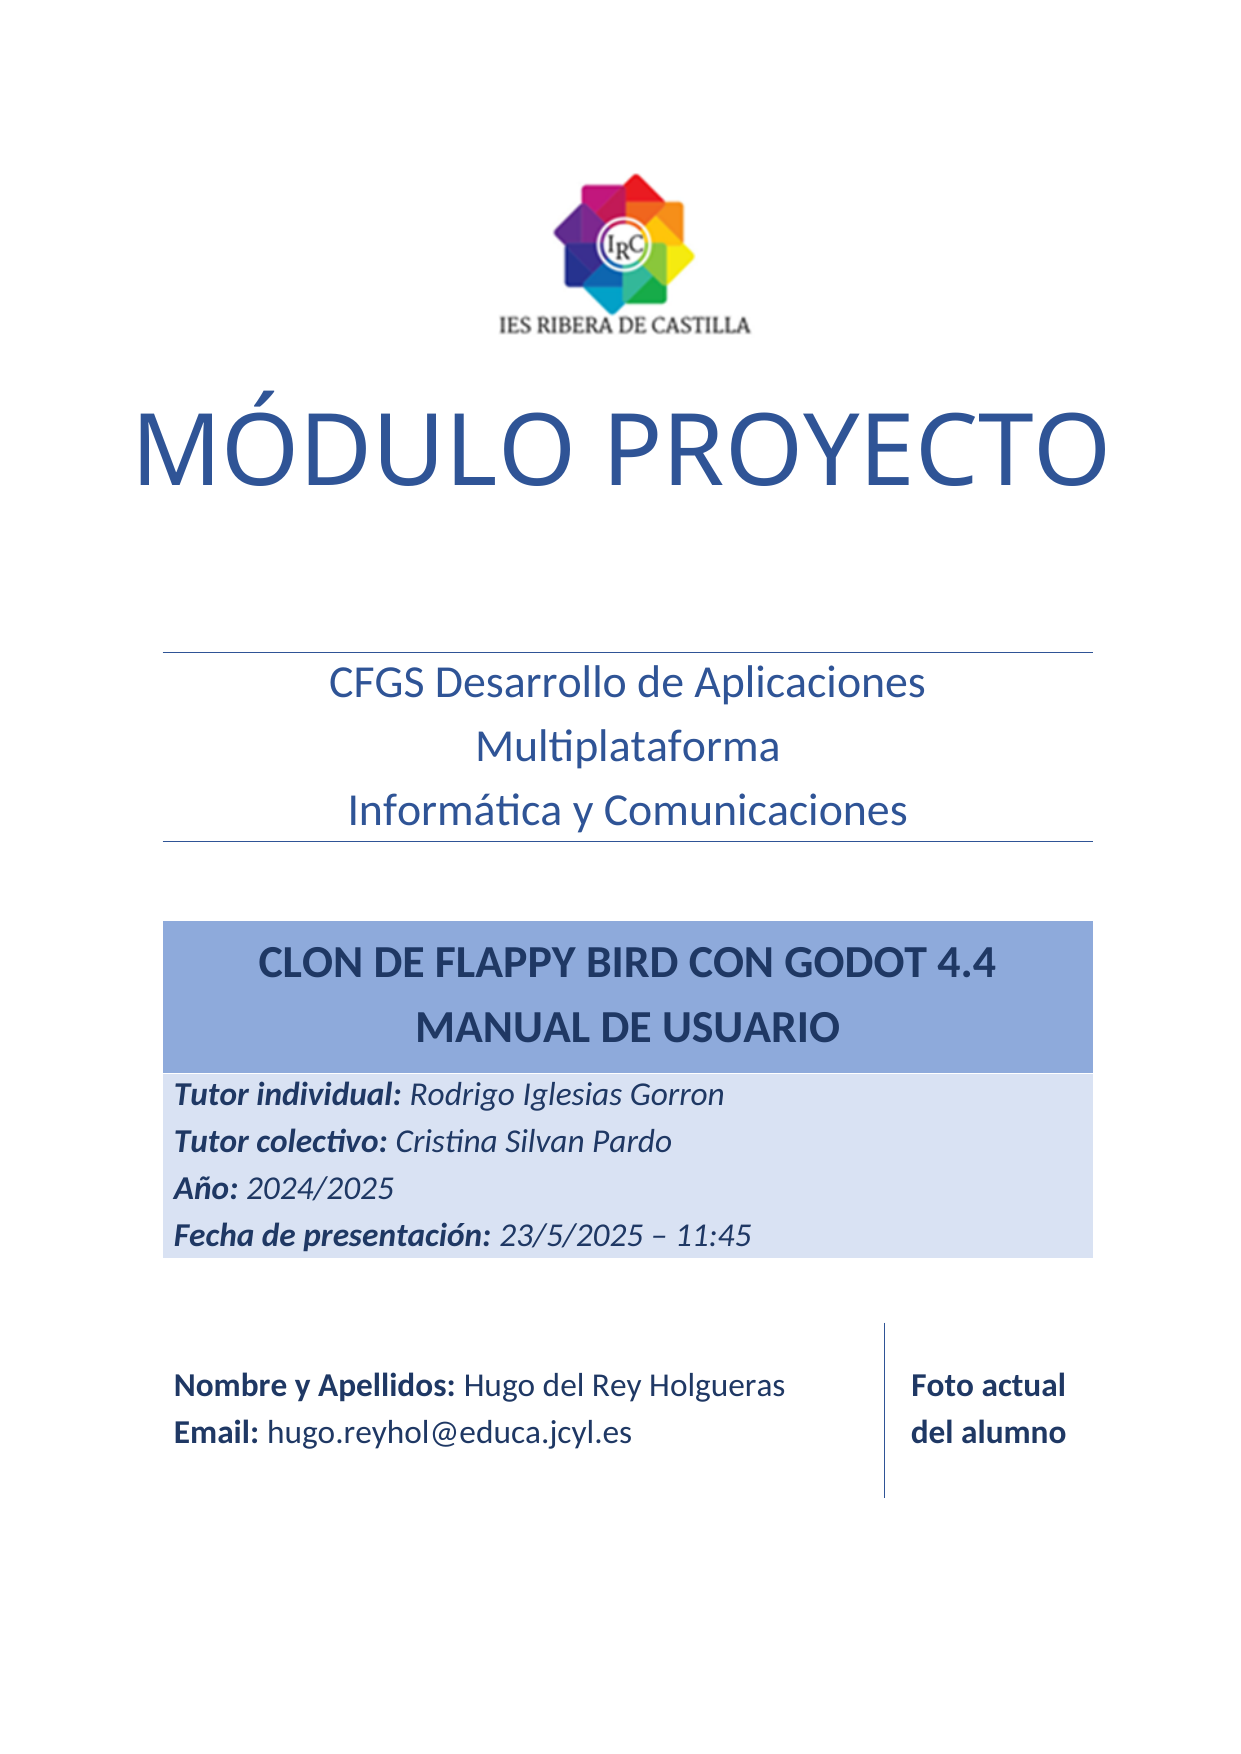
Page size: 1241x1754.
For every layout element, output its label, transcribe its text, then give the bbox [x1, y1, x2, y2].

table_header Nombre y Apellidos: Hugo del Rey Holgueras Email: hugo.reyhol@educa.jcyl.es [163, 1323, 884, 1497]
table_header CLON DE FLAPPY BIRD CON GODOT 4.4 MANUAL DE USUARIO [163, 921, 1093, 1073]
picture [497, 162, 758, 344]
table_header CFGS Desarrollo de Aplicaciones Multiplataforma Informática y Comunicaciones [163, 653, 1093, 841]
text MÓDULO PROYECTO [3, 378, 1240, 514]
table_header Foto actual del alumno [885, 1323, 1093, 1497]
table_cell Tutor individual: Rodrigo Iglesias Gorron Tutor colectivo: Cristina Silvan Pardo Año: 2024/2025 Fecha de presentación: 23/5/2025 – 11:45 [163, 1074, 1093, 1258]
